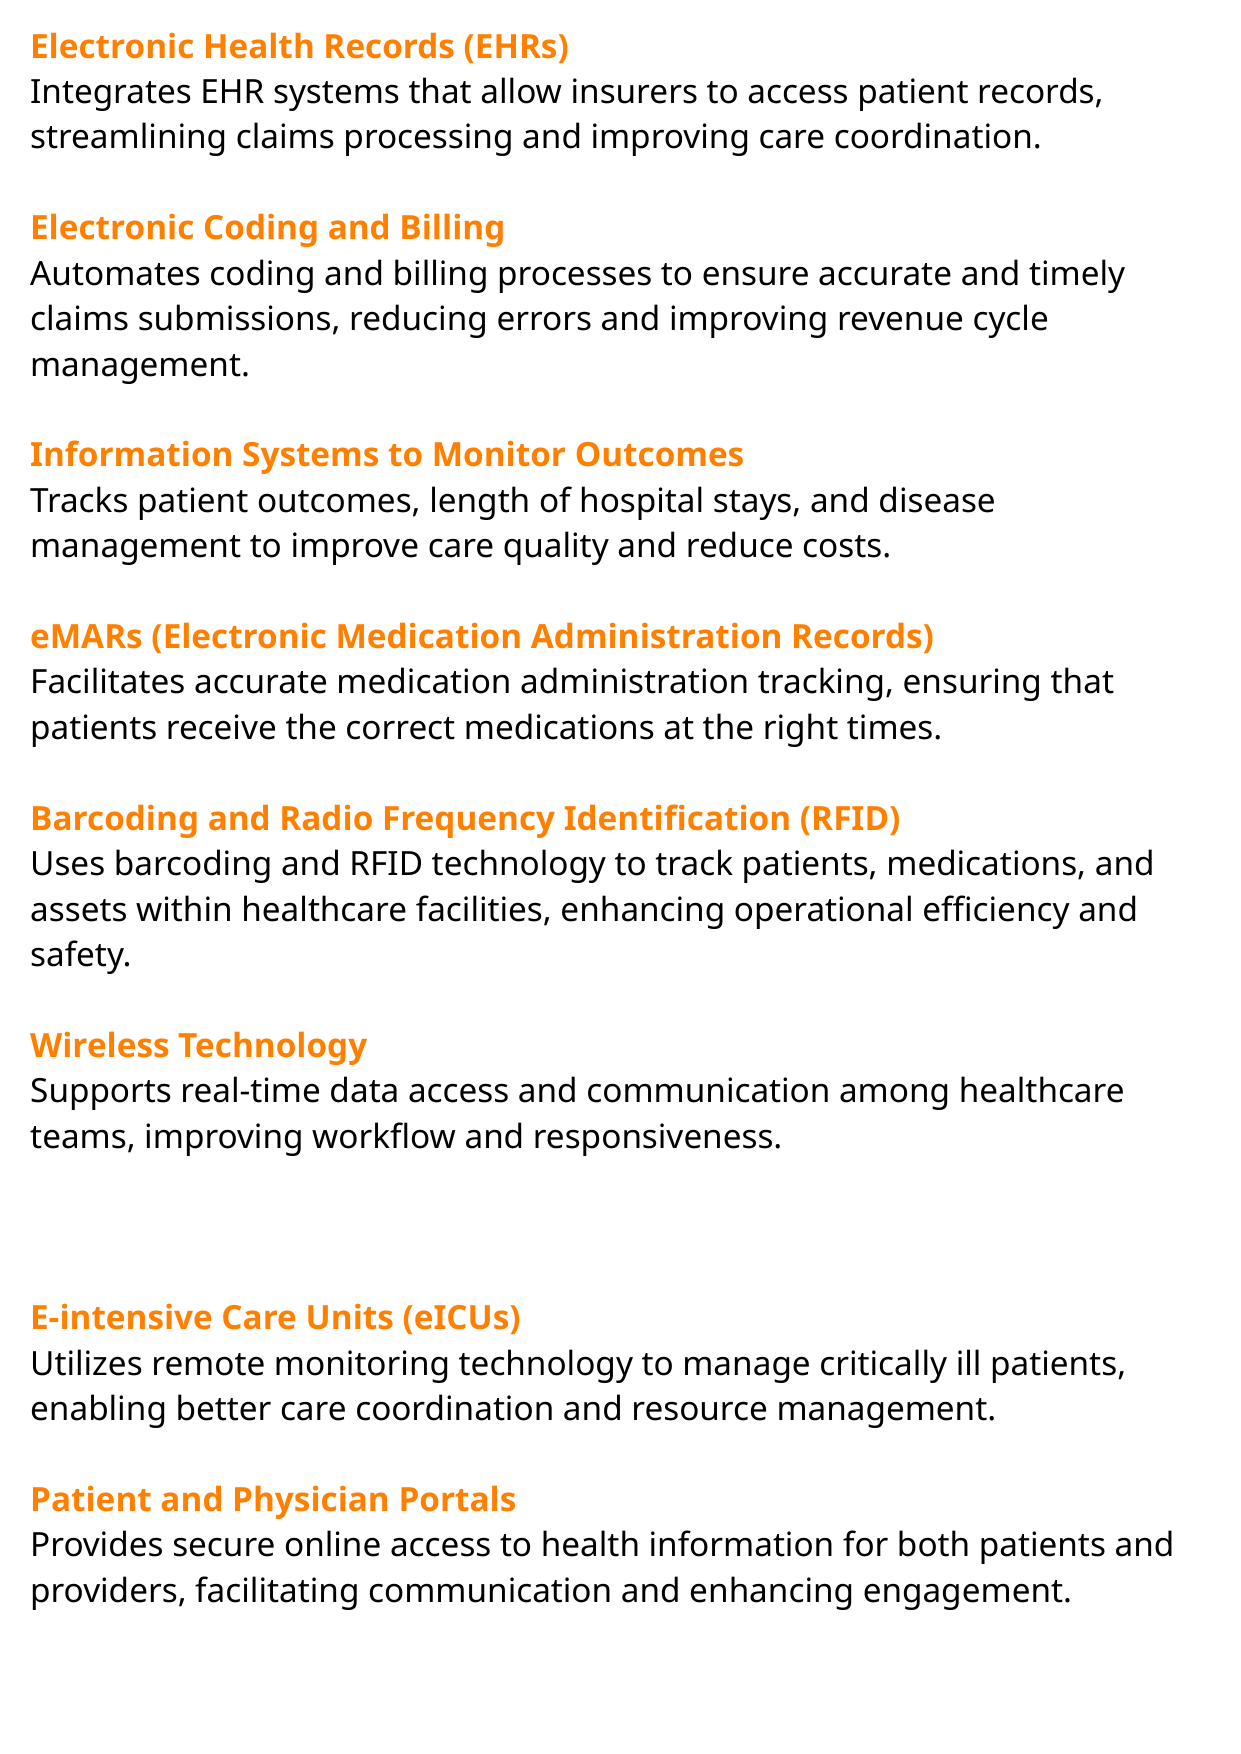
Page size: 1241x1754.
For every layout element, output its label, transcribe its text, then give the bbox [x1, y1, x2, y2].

subtitle Electronic Health Records (EHRs) Integrates EHR systems that allow insurers to access patient records, streamlining claims processing and improving care coordination. Electronic Coding and Billing Automates coding and billing processes to ensure accurate and timely claims submissions, reducing errors and improving revenue cycle management. Information Systems to Monitor Outcomes Tracks patient outcomes, length of hospital stays, and disease management to improve care quality and reduce costs. eMARs (Electronic Medication Administration Records) Facilitates accurate medication administration tracking, ensuring that patients receive the correct medications at the right times. Barcoding and Radio Frequency Identification (RFID) Uses barcoding and RFID technology to track patients, medications, and assets within healthcare facilities, enhancing operational efficiency and safety. Wireless Technology Supports real-time data access and communication among healthcare teams, improving workflow and responsiveness. [30, 22, 1211, 1203]
subtitle E-intensive Care Units (eICUs) Utilizes remote monitoring technology to manage critically ill patients, enabling better care coordination and resource management. Patient and Physician Portals Provides secure online access to health information for both patients and providers, facilitating communication and enhancing engagement. [30, 1249, 1211, 1657]
